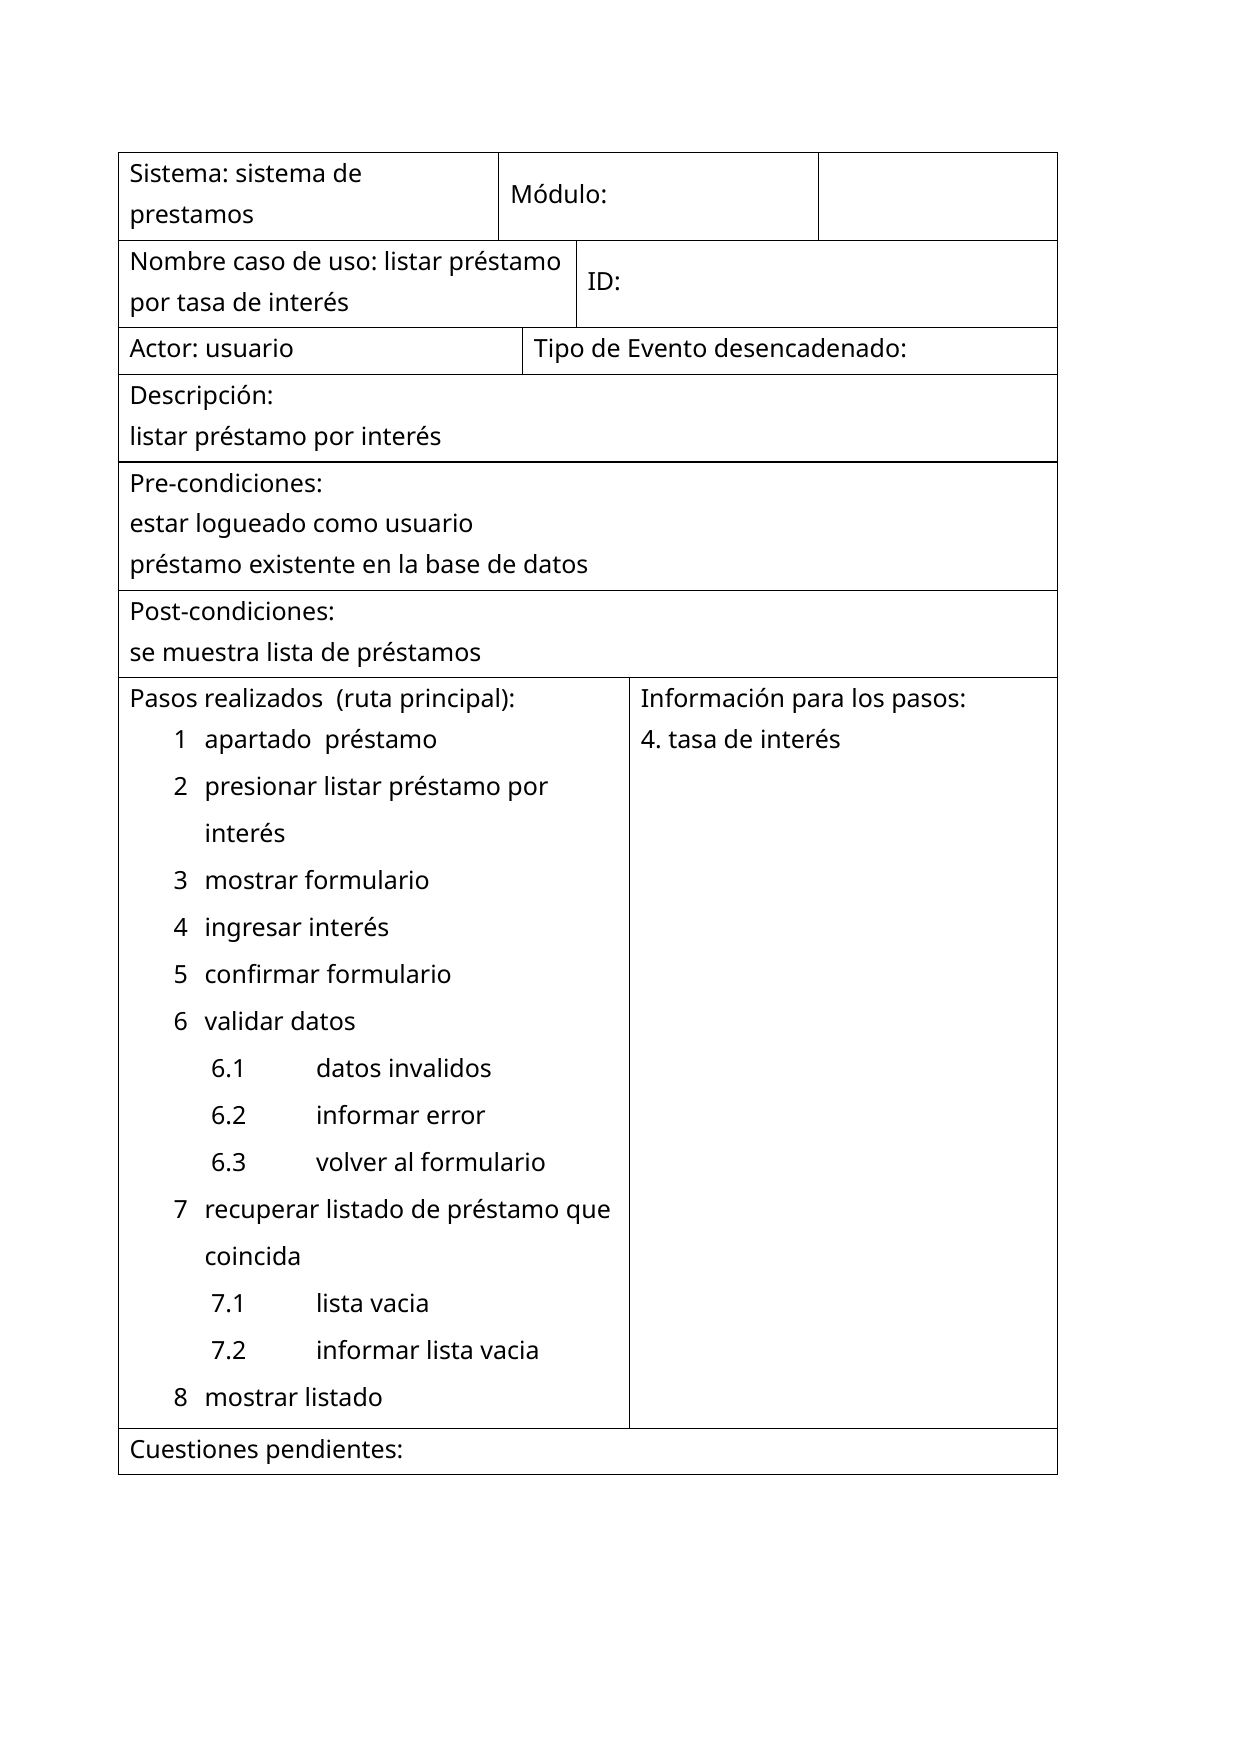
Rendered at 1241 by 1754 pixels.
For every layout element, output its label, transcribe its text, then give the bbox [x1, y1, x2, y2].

table_cell Nombre caso de uso: listar préstamo por tasa de interés [119, 241, 576, 327]
table_header [819, 153, 1057, 240]
table_cell Descripción: listar préstamo por interés [119, 375, 1057, 461]
table_cell Pasos realizados (ruta principal): apartado préstamo presionar listar préstamo por interés mostrar formulario ingresar interés confirmar formulario validar datos datos invalidos informar error volver al formulario recuperar listado de préstamo que coincida lista vacia informar lista vacia mostrar listado [119, 678, 629, 1427]
table_cell Información para los pasos: 4. tasa de interés [630, 678, 1057, 1427]
table_cell Actor: usuario [119, 328, 522, 374]
table_cell Pre-condiciones: estar logueado como usuario préstamo existente en la base de datos [119, 463, 1057, 590]
table_cell Post-condiciones: se muestra lista de préstamos [119, 591, 1057, 677]
table_cell Cuestiones pendientes: [119, 1429, 1057, 1474]
table_cell ID: [577, 241, 1057, 327]
table_cell Tipo de Evento desencadenado: [523, 328, 1057, 374]
table_header Sistema: sistema de prestamos [119, 153, 498, 240]
table_header Módulo: [499, 153, 818, 240]
